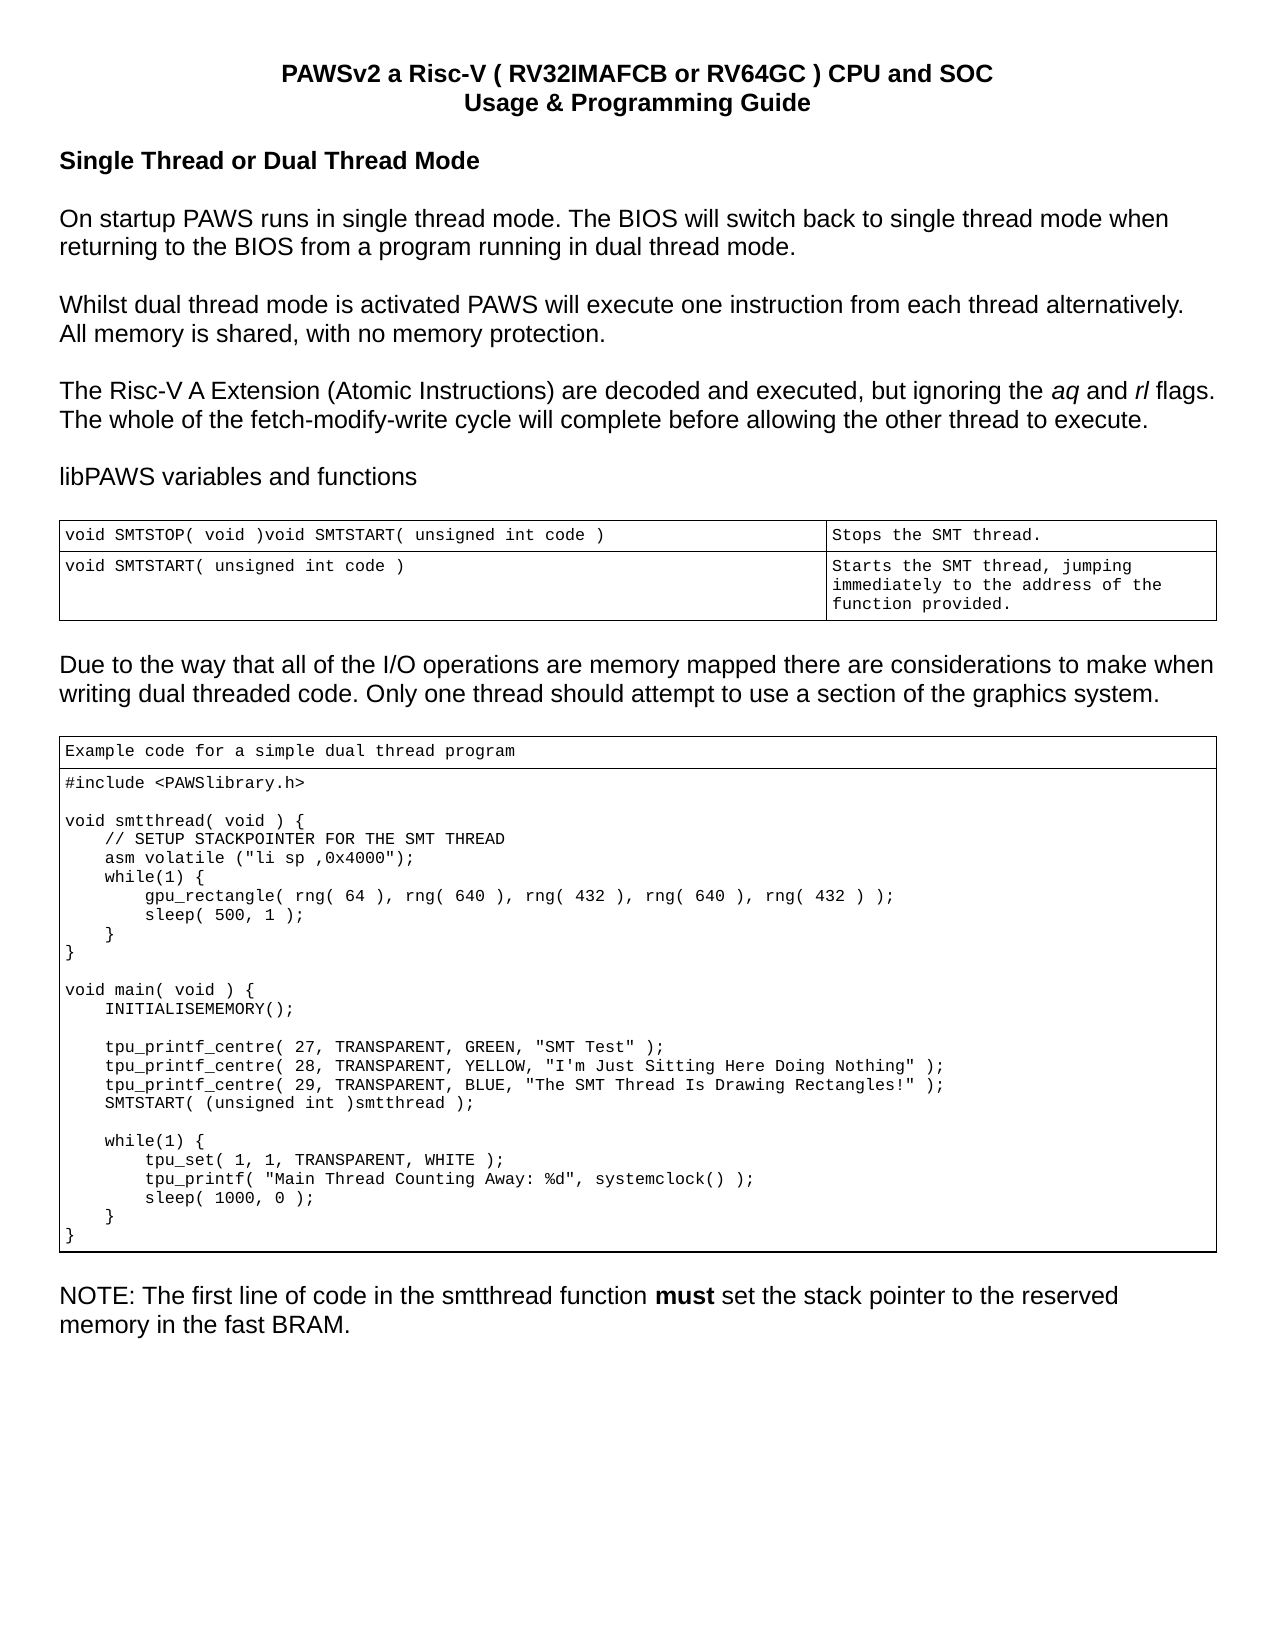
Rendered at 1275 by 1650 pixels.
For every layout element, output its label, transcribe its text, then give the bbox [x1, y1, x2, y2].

table_cell #include <PAWSlibrary.h> void smtthread( void ) { // SETUP STACKPOINTER FOR THE SMT THREAD asm volatile ("li sp ,0x4000"); while(1) { gpu_rectangle( rng( 64 ), rng( 640 ), rng( 432 ), rng( 640 ), rng( 432 ) ); sleep( 500, 1 ); } } void main( void ) { INITIALISEMEMORY(); tpu_printf_centre( 27, TRANSPARENT, GREEN, "SMT Test" ); tpu_printf_centre( 28, TRANSPARENT, YELLOW, "I'm Just Sitting Here Doing Nothing" ); tpu_printf_centre( 29, TRANSPARENT, BLUE, "The SMT Thread Is Drawing Rectangles!" ); SMTSTART( (unsigned int )smtthread ); while(1) { tpu_set( 1, 1, TRANSPARENT, WHITE ); tpu_printf( "Main Thread Counting Away: %d", systemclock() ); sleep( 1000, 0 ); } } [60, 769, 1216, 1251]
text The Risc-V A Extension (Atomic Instructions) are decoded and executed, but ignoring the aq and rl flags. The whole of the fetch-modify-write cycle will complete before allowing the other thread to execute. [59, 376, 1216, 433]
text libPAWS variables and functions [59, 462, 1216, 491]
text NOTE: The first line of code in the smtthread function must set the stack pointer to the reserved memory in the fast BRAM. [59, 1281, 1216, 1339]
table_header Example code for a simple dual thread program [60, 737, 1216, 768]
text Due to the way that all of the I/O operations are memory mapped there are considerations to make when writing dual threaded code. Only one thread should attempt to use a section of the graphics system. [59, 650, 1216, 707]
text On startup PAWS runs in single thread mode. The BIOS will switch back to single thread mode when returning to the BIOS from a program running in dual thread mode. [59, 203, 1216, 261]
text Single Thread or Dual Thread Mode [59, 146, 1216, 175]
table_header void SMTSTOP( void )void SMTSTART( unsigned int code ) [60, 521, 826, 551]
table_cell Starts the SMT thread, jumping immediately to the address of the function provided. [827, 552, 1216, 620]
table_cell void SMTSTART( unsigned int code ) [60, 552, 826, 620]
text Whilst dual thread mode is activated PAWS will execute one instruction from each thread alternatively. All memory is shared, with no memory protection. [59, 290, 1216, 347]
table_header Stops the SMT thread. [827, 521, 1216, 551]
